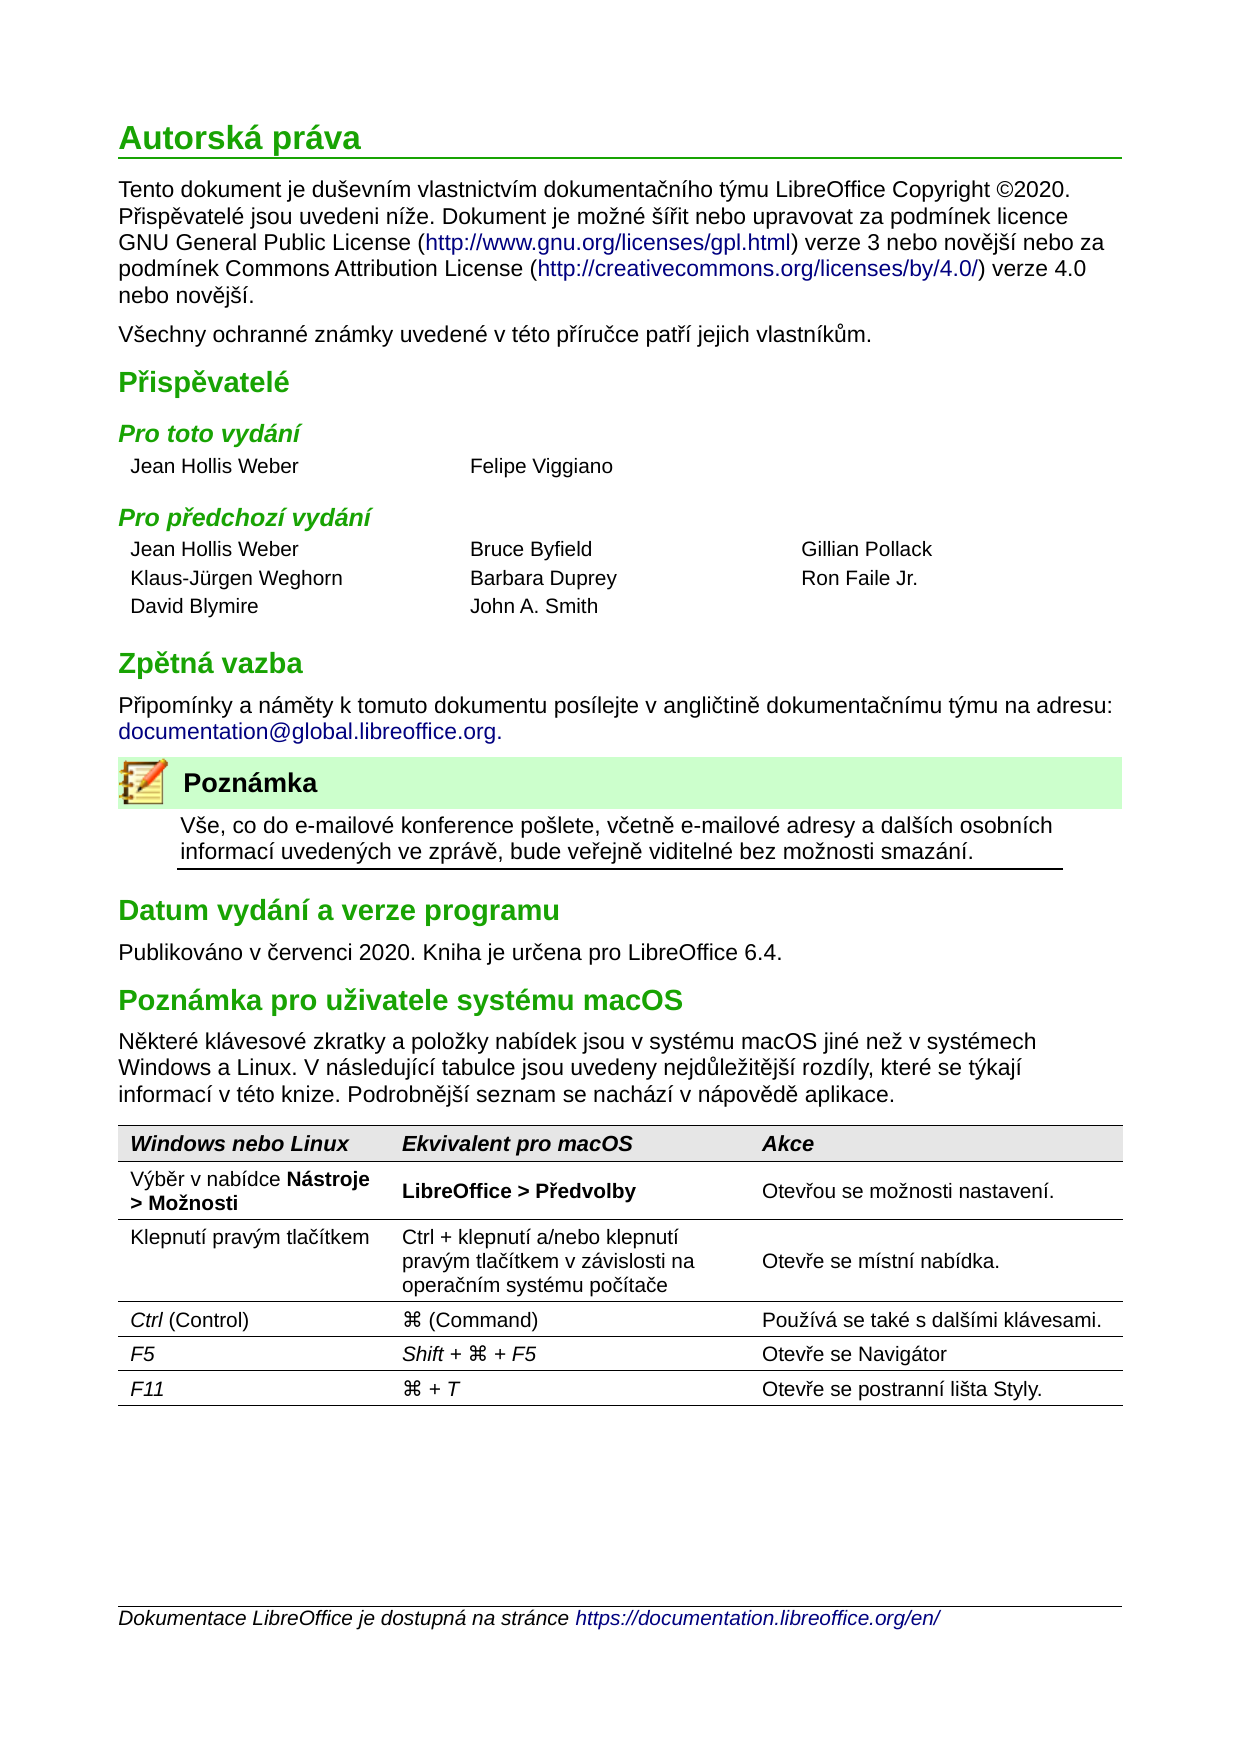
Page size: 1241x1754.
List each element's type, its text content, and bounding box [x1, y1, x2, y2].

table_header Akce [750, 1126, 1123, 1161]
table_cell Ctrl (Control) [118, 1302, 390, 1336]
table_cell ⌘ (Command) [390, 1302, 750, 1336]
text Všechny ochranné známky uvedené v této příručce patří jejich vlastníkům. [118, 321, 1122, 347]
text Vše, co do e-mailové konference pošlete, včetně e-mailové adresy a dalších osobních informací uvedených ve zprávě, bude veřejně viditelné bez možnosti smazání. [177, 809, 1063, 868]
table_header Ekvivalent pro macOS [390, 1126, 750, 1161]
table_cell Klaus-Jürgen Weghorn [118, 566, 458, 594]
subtitle Autorská práva [118, 118, 1122, 157]
table_cell F5 [118, 1337, 390, 1370]
table_cell LibreOffice > Předvolby [390, 1162, 750, 1219]
subtitle Poznámka [118, 757, 1122, 809]
text Tento dokument je duševním vlastnictvím dokumentačního týmu LibreOffice Copyright ©2020. Přispěvatelé jsou uvedeni níže. Dokument je možné šířit nebo upravovat za podmínek licence GNU General Public License (http://www.gnu.org/licenses/gpl.html) verze 3 nebo novější nebo za podmínek Commons Attribution License (http://creativecommons.org/licenses/by/4.0/) verze 4.0 nebo novější. [118, 176, 1122, 308]
subtitle Pro toto vydání [118, 419, 1122, 448]
table_header Windows nebo Linux [118, 1126, 390, 1161]
picture [119, 757, 170, 808]
table_cell Otevře se místní nabídka. [750, 1220, 1123, 1301]
table_cell Používá se také s dalšími klávesami. [750, 1302, 1123, 1336]
text Publikováno v červenci 2020. Kniha je určena pro LibreOffice 6.4. [118, 939, 1122, 965]
table_cell Otevřou se možnosti nastavení. [750, 1162, 1123, 1219]
text Některé klávesové zkratky a položky nabídek jsou v systému macOS jiné než v systémech Windows a Linux. V následující tabulce jsou uvedeny nejdůležitější rozdíly, které se týkají informací v této knize. Podrobnější seznam se nachází v nápovědě aplikace. [118, 1028, 1122, 1107]
table_cell [789, 594, 1122, 623]
table_cell Otevře se postranní lišta Styly. [750, 1371, 1123, 1405]
table_header Bruce Byfield [458, 537, 789, 566]
table_cell Otevře se Navigátor [750, 1337, 1123, 1370]
table_cell Klepnutí pravým tlačítkem [118, 1220, 390, 1301]
table_header Gillian Pollack [789, 537, 1122, 566]
subtitle Zpětná vazba [118, 646, 1122, 680]
table_cell John A. Smith [458, 594, 789, 623]
table_cell F11 [118, 1371, 390, 1405]
table_cell ⌘ + T [390, 1371, 750, 1405]
text Připomínky a náměty k tomuto dokumentu posílejte v angličtině dokumentačnímu týmu na adresu: documentation@global.libreoffice.org. [118, 692, 1122, 744]
table_cell Shift + ⌘ + F5 [390, 1337, 750, 1370]
table_cell Výběr v nabídce Nástroje > Možnosti [118, 1162, 390, 1219]
table_cell Ron Faile Jr. [789, 566, 1122, 594]
subtitle Datum vydání a verze programu [118, 893, 1122, 927]
table_header Jean Hollis Weber [118, 454, 458, 482]
table_header Felipe Viggiano [458, 454, 789, 482]
table_header Jean Hollis Weber [118, 537, 458, 566]
table_header [789, 454, 1122, 482]
table_cell Barbara Duprey [458, 566, 789, 594]
subtitle Přispěvatelé [118, 365, 1122, 398]
table_cell David Blymire [118, 594, 458, 623]
subtitle Poznámka pro uživatele systému macOS [118, 983, 1122, 1016]
table_cell Ctrl + klepnutí a/nebo klepnutí pravým tlačítkem v závislosti na operačním systému počítače [390, 1220, 750, 1301]
subtitle Pro předchozí vydání [118, 503, 1122, 531]
